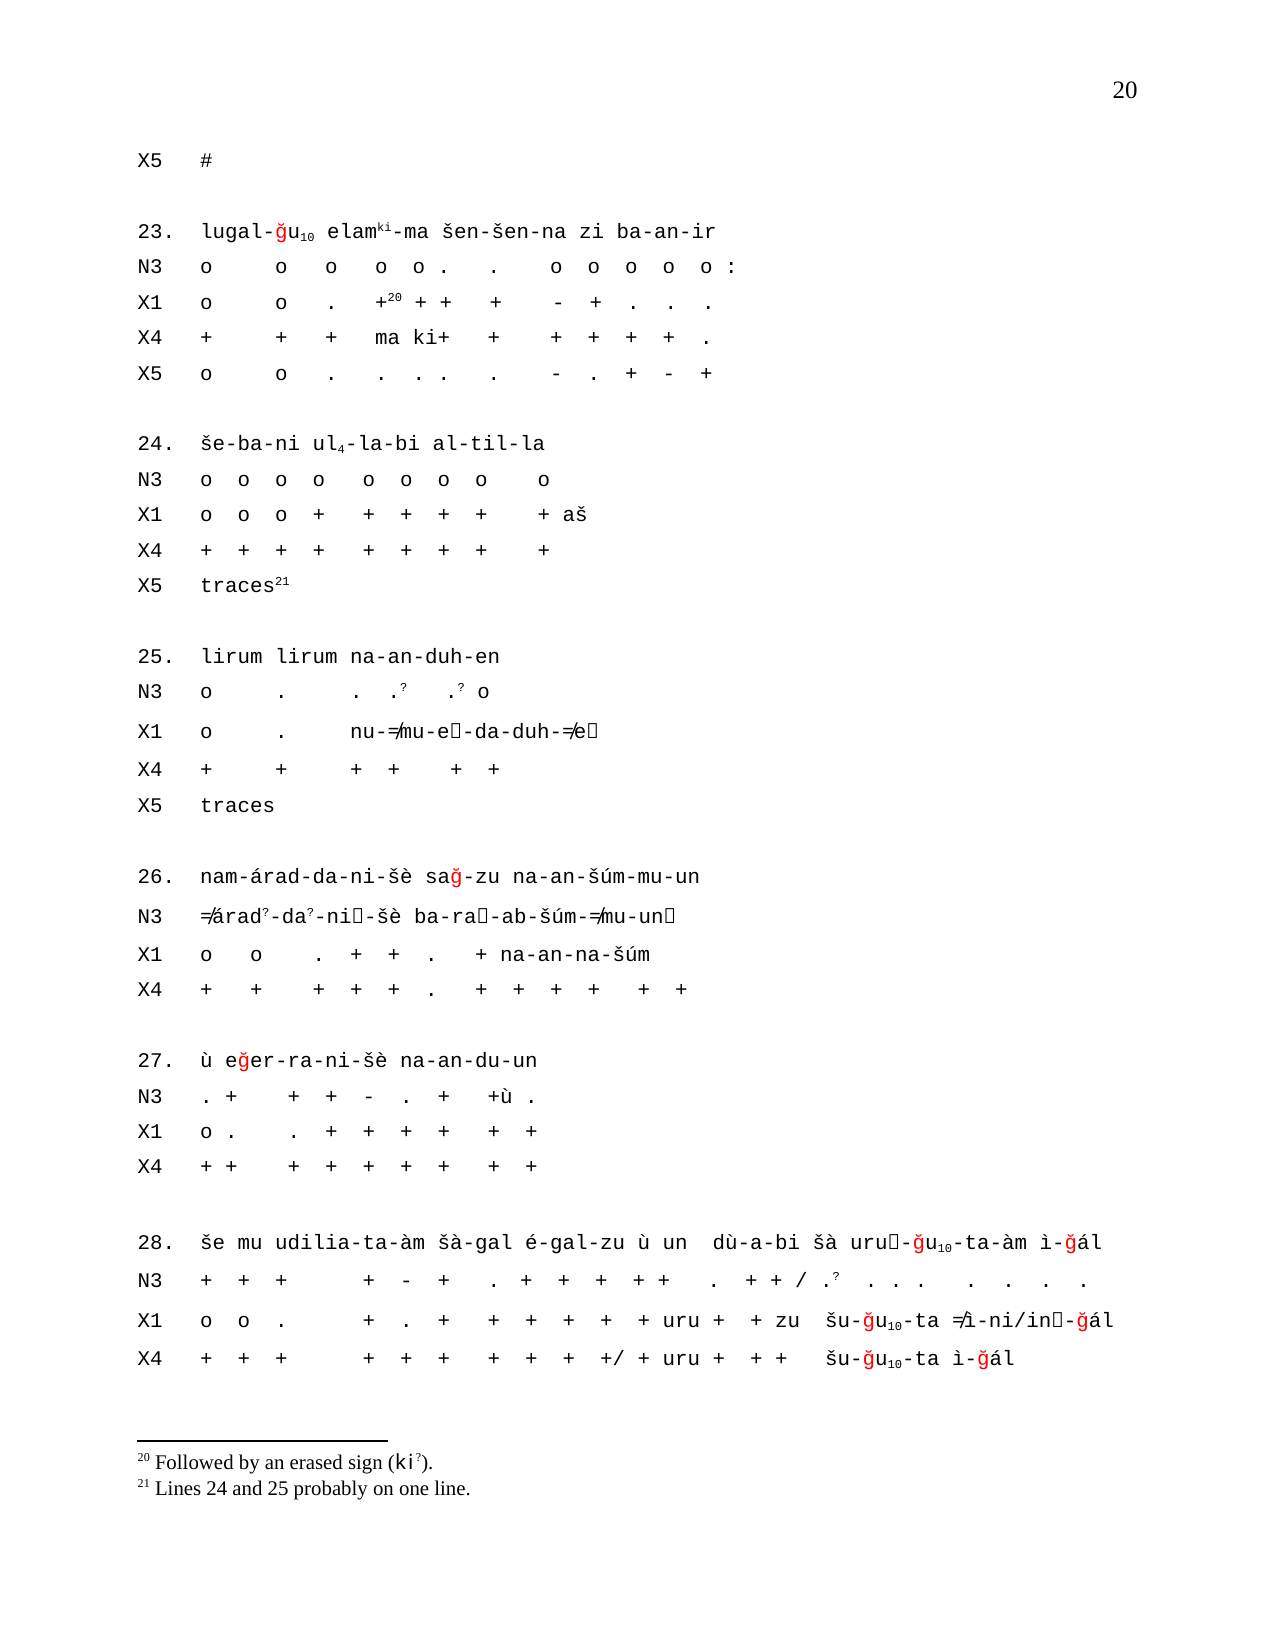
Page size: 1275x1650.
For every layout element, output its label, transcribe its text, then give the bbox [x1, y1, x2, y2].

text X4 + + + + + + + + + [137, 1156, 1138, 1180]
text X5 traces [137, 795, 1138, 818]
text X1 o o . + . + + + + + + uru + + zu šu-ğu10-ta ≠ì-ni/in-ğál [137, 1306, 1138, 1334]
text X1 o . nu-≠mu-e-da-duh-≠e [137, 717, 1138, 745]
text N3 . + + + - . + +ù . [137, 1086, 1138, 1109]
text N3 o o o o o o o o o [137, 469, 1138, 492]
text Lines 24 and 25 probably on one line. [137, 1476, 1138, 1500]
text X4 + + + + + + + + + +/ + uru + + + šu-ğu10-ta ì-ğál [137, 1348, 1138, 1372]
text X5 # [137, 150, 1138, 174]
text X4 + + + + + + + + + [137, 539, 1138, 563]
text 24. še-ba-ni ul4-la-bi al-til-la [137, 433, 1138, 457]
text X1 o o o + + + + + + aš [137, 504, 1138, 528]
text 27. ù eğer-ra-ni-šè na-an-du-un [137, 1050, 1138, 1074]
text X5 traces [137, 575, 1138, 599]
text 25. lirum lirum na-an-duh-en [137, 646, 1138, 669]
text X1 o . . + + + + + + [137, 1121, 1138, 1145]
text X1 o o . + + . + na-an-na-šúm [137, 944, 1138, 968]
text N3 o o o o o . . o o o o o : [137, 256, 1138, 280]
text X1 o o . + + + + - + . . . [137, 292, 1138, 315]
text Followed by an erased sign (ki?). [137, 1447, 1138, 1476]
text 26. nam-árad-da-ni-šè sağ-zu na-an-šúm-mu-un [137, 866, 1138, 889]
text N3 ≠árad?-da?-ni-šè ba-ra-ab-šúm-≠mu-un [137, 901, 1138, 930]
text 28. še mu udilia-ta-àm šà-gal é-gal-zu ù un dù-a-bi šà uru-ğu10-ta-àm ì-ğál [137, 1227, 1138, 1256]
text X5 o o . . . . . - . + - + [137, 362, 1138, 386]
text X4 + + + ma ki+ + + + + + . [137, 327, 1138, 351]
text 23. lugal-ğu10 elamki-ma šen-šen-na zi ba-an-ir [137, 221, 1138, 244]
text N3 + + + + - + . + + + + + . + + / .? . . . . . . . [137, 1270, 1138, 1294]
text X4 + + + + + + [137, 759, 1138, 783]
text N3 o . . .? .? o [137, 681, 1138, 705]
text X4 + + + + + . + + + + + + [137, 979, 1138, 1003]
